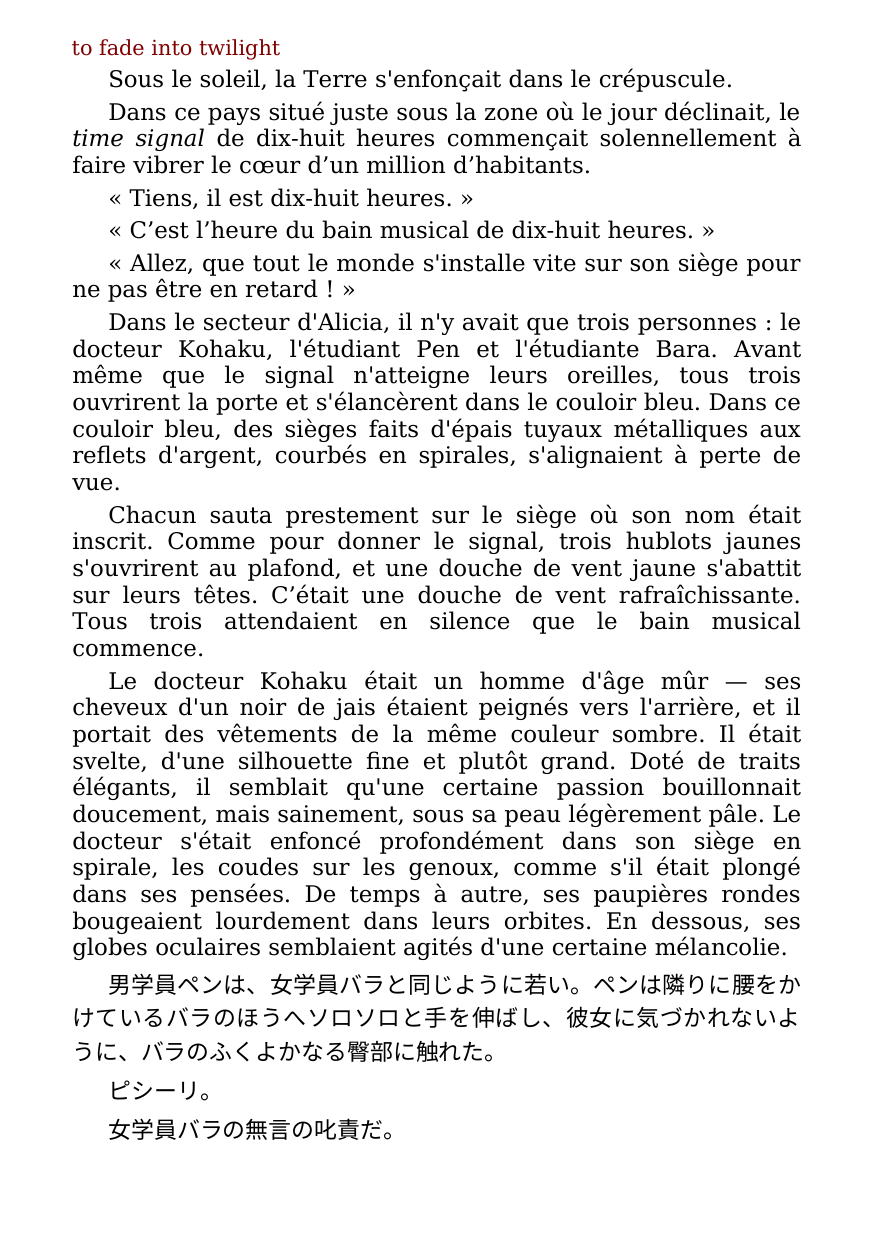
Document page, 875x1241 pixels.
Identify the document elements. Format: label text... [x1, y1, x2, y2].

text Sous le soleil, la Terre s'enfonçait dans le crépuscule. [72, 66, 802, 93]
text 女学員バラの無言の叱責だ。 [72, 1112, 802, 1145]
text Chacun sauta prestement sur le siège où son nom était inscrit. Comme pour donner le signal, trois hublots jaunes s'ouvrirent au plafond, et une douche de vent jaune s'abattit sur leurs têtes. C’était une douche de vent rafraîchissante. Tous trois attendaient en silence que le bain musical commence. [72, 502, 802, 662]
text ピシーリ。 [72, 1073, 802, 1106]
text to fade into twilight [71, 36, 803, 60]
text « C’est l’heure du bain musical de dix-huit heures. » [72, 217, 802, 244]
text Dans ce pays situé juste sous la zone où le jour déclinait, le time signal de dix-huit heures commençait solennellement à faire vibrer le cœur d’un million d’habitants. [72, 99, 802, 179]
text Dans le secteur d'Alicia, il n'y avait que trois personnes : le docteur Kohaku, l'étudiant Pen et l'étudiante Bara. Avant même que le signal n'atteigne leurs oreilles, tous trois ouvrirent la porte et s'élancèrent dans le couloir bleu. Dans ce couloir bleu, des sièges faits d'épais tuyaux métalliques aux reflets d'argent, courbés en spirales, s'alignaient à perte de vue. [72, 309, 802, 496]
text 男学員ペンは、女学員バラと同じように若い。ペンは隣りに腰をかけているバラのほうへソロソロと手を伸ばし、彼女に気づかれないように、バラのふくよかなる臀部に触れた。 [72, 967, 802, 1067]
text « Allez, que tout le monde s'installe vite sur son siège pour ne pas être en retard ! » [72, 250, 802, 303]
text Le docteur Kohaku était un homme d'âge mûr — ses cheveux d'un noir de jais étaient peignés vers l'arrière, et il portait des vêtements de la même couleur sombre. Il était svelte, d'une silhouette fine et plutôt grand. Doté de traits élégants, il semblait qu'une certaine passion bouillonnait doucement, mais sainement, sous sa peau légèrement pâle. Le docteur s'était enfoncé profondément dans son siège en spirale, les coudes sur les genoux, comme s'il était plongé dans ses pensées. De temps à autre, ses paupières rondes bougeaient lourdement dans leurs orbites. En dessous, ses globes oculaires semblaient agités d'une certaine mélancolie. [72, 668, 802, 961]
text « Tiens, il est dix-huit heures. » [72, 185, 802, 211]
